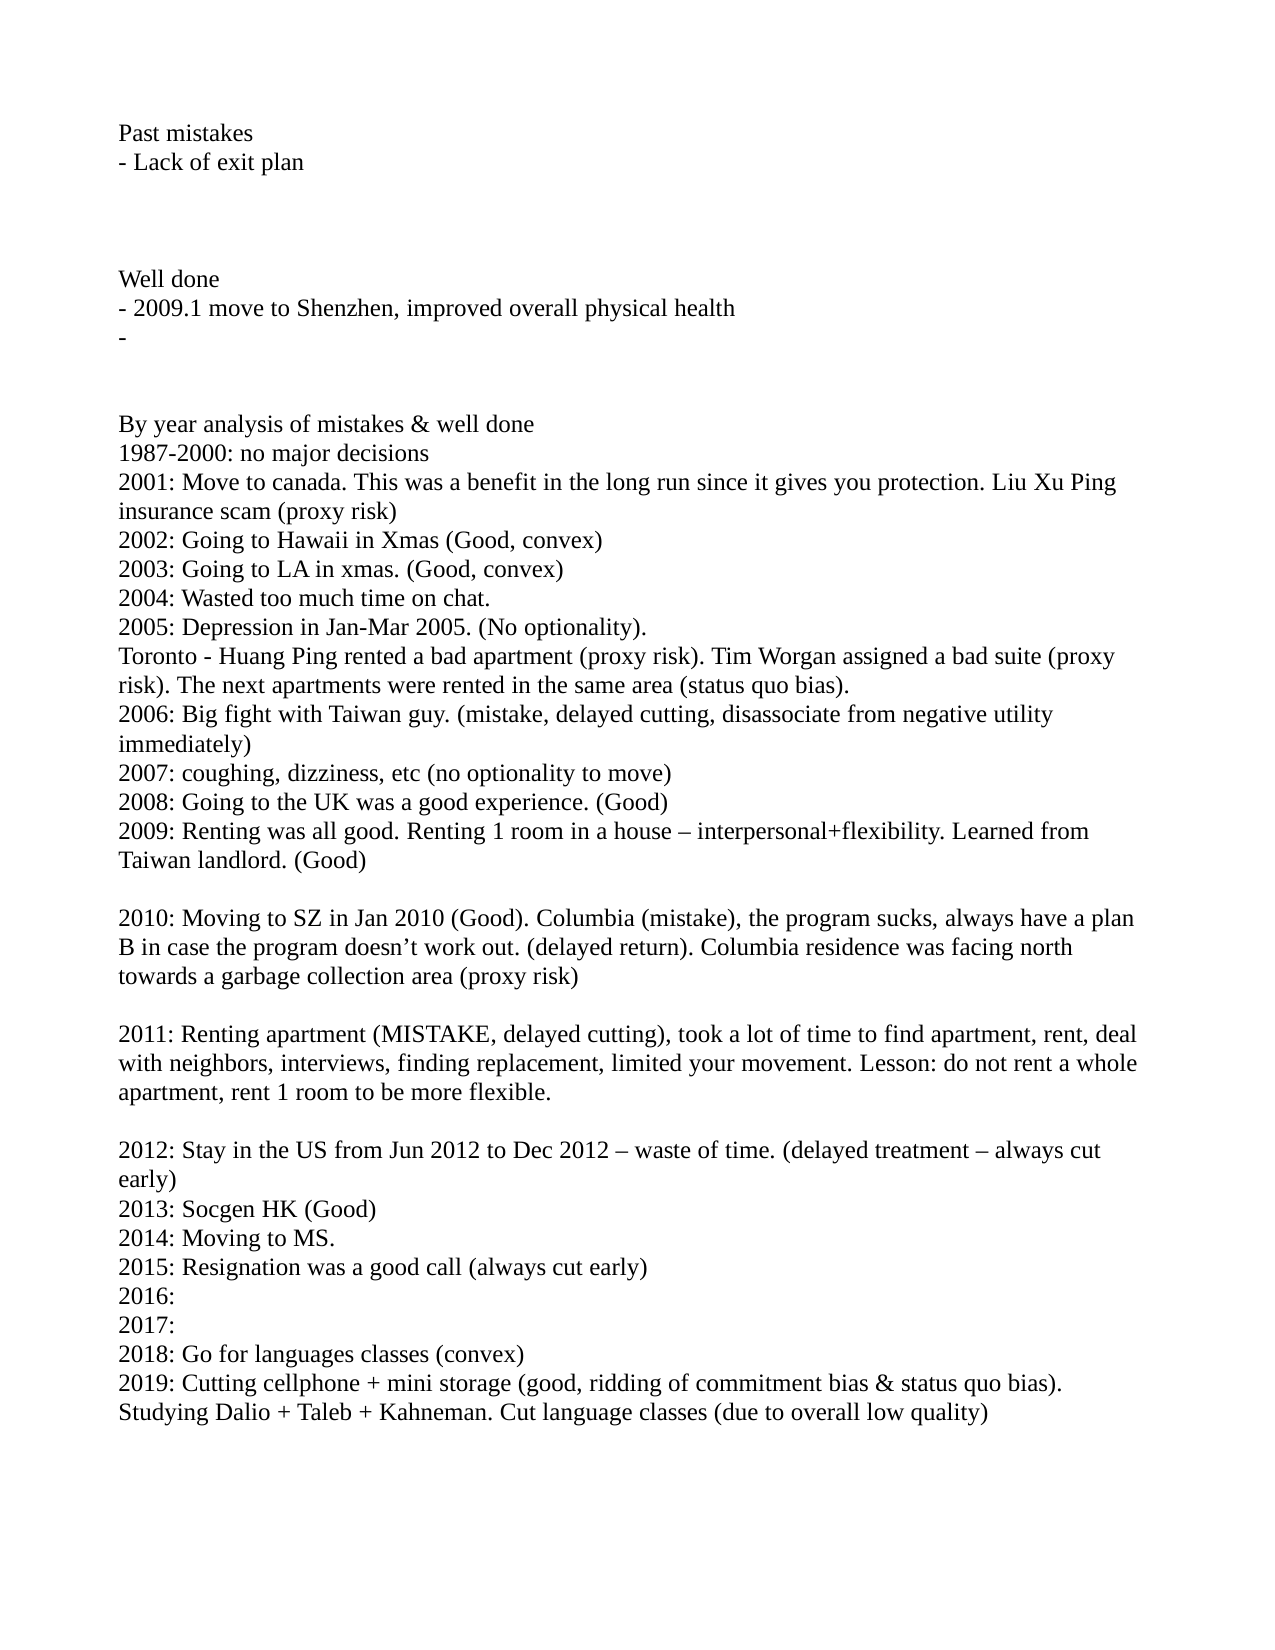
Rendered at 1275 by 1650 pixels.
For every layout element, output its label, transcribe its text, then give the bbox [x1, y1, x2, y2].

text Toronto - Huang Ping rented a bad apartment (proxy risk). Tim Worgan assigned a bad suite (proxy risk). The next apartments were rented in the same area (status quo bias). [118, 641, 1157, 699]
text 2007: coughing, dizziness, etc (no optionality to move) [118, 757, 1157, 787]
text 2001: Move to canada. This was a benefit in the long run since it gives you protection. Liu Xu Ping insurance scam (proxy risk) [118, 467, 1157, 525]
text 2005: Depression in Jan-Mar 2005. (No optionality). [118, 612, 1157, 641]
text 2009: Renting was all good. Renting 1 room in a house – interpersonal+flexibility. Learned from Taiwan landlord. (Good) [118, 816, 1157, 874]
text 2008: Going to the UK was a good experience. (Good) [118, 787, 1157, 816]
text 2014: Moving to MS. [118, 1222, 1157, 1252]
text 1987-2000: no major decisions [118, 438, 1157, 467]
text 2015: Resignation was a good call (always cut early) [118, 1252, 1157, 1281]
text 2002: Going to Hawaii in Xmas (Good, convex) [118, 525, 1157, 554]
text 2016: [118, 1281, 1157, 1310]
text 2012: Stay in the US from Jun 2012 to Dec 2012 – waste of time. (delayed treatment – always cut early) [118, 1135, 1157, 1193]
text 2013: Socgen HK (Good) [118, 1193, 1157, 1222]
text 2010: Moving to SZ in Jan 2010 (Good). Columbia (mistake), the program sucks, always have a plan B in case the program doesn’t work out. (delayed return). Columbia residence was facing north towards a garbage collection area (proxy risk) [118, 903, 1157, 990]
text 2006: Big fight with Taiwan guy. (mistake, delayed cutting, disassociate from negative utility immediately) [118, 699, 1157, 757]
text 2017: [118, 1310, 1157, 1339]
text 2018: Go for languages classes (convex) [118, 1339, 1157, 1368]
text Past mistakes [118, 118, 1157, 147]
text 2011: Renting apartment (MISTAKE, delayed cutting), took a lot of time to find apartment, rent, deal with neighbors, interviews, finding replacement, limited your movement. Lesson: do not rent a whole apartment, rent 1 room to be more flexible. [118, 1019, 1157, 1106]
text - Lack of exit plan [118, 147, 1157, 176]
text - 2009.1 move to Shenzhen, improved overall physical health [118, 292, 1157, 322]
text 2003: Going to LA in xmas. (Good, convex) [118, 554, 1157, 583]
text 2004: Wasted too much time on chat. [118, 583, 1157, 612]
text - [118, 322, 1157, 351]
text Well done [118, 263, 1157, 292]
text By year analysis of mistakes & well done [118, 409, 1157, 438]
text 2019: Cutting cellphone + mini storage (good, ridding of commitment bias & status quo bias). Studying Dalio + Taleb + Kahneman. Cut language classes (due to overall low quality) [118, 1368, 1157, 1426]
